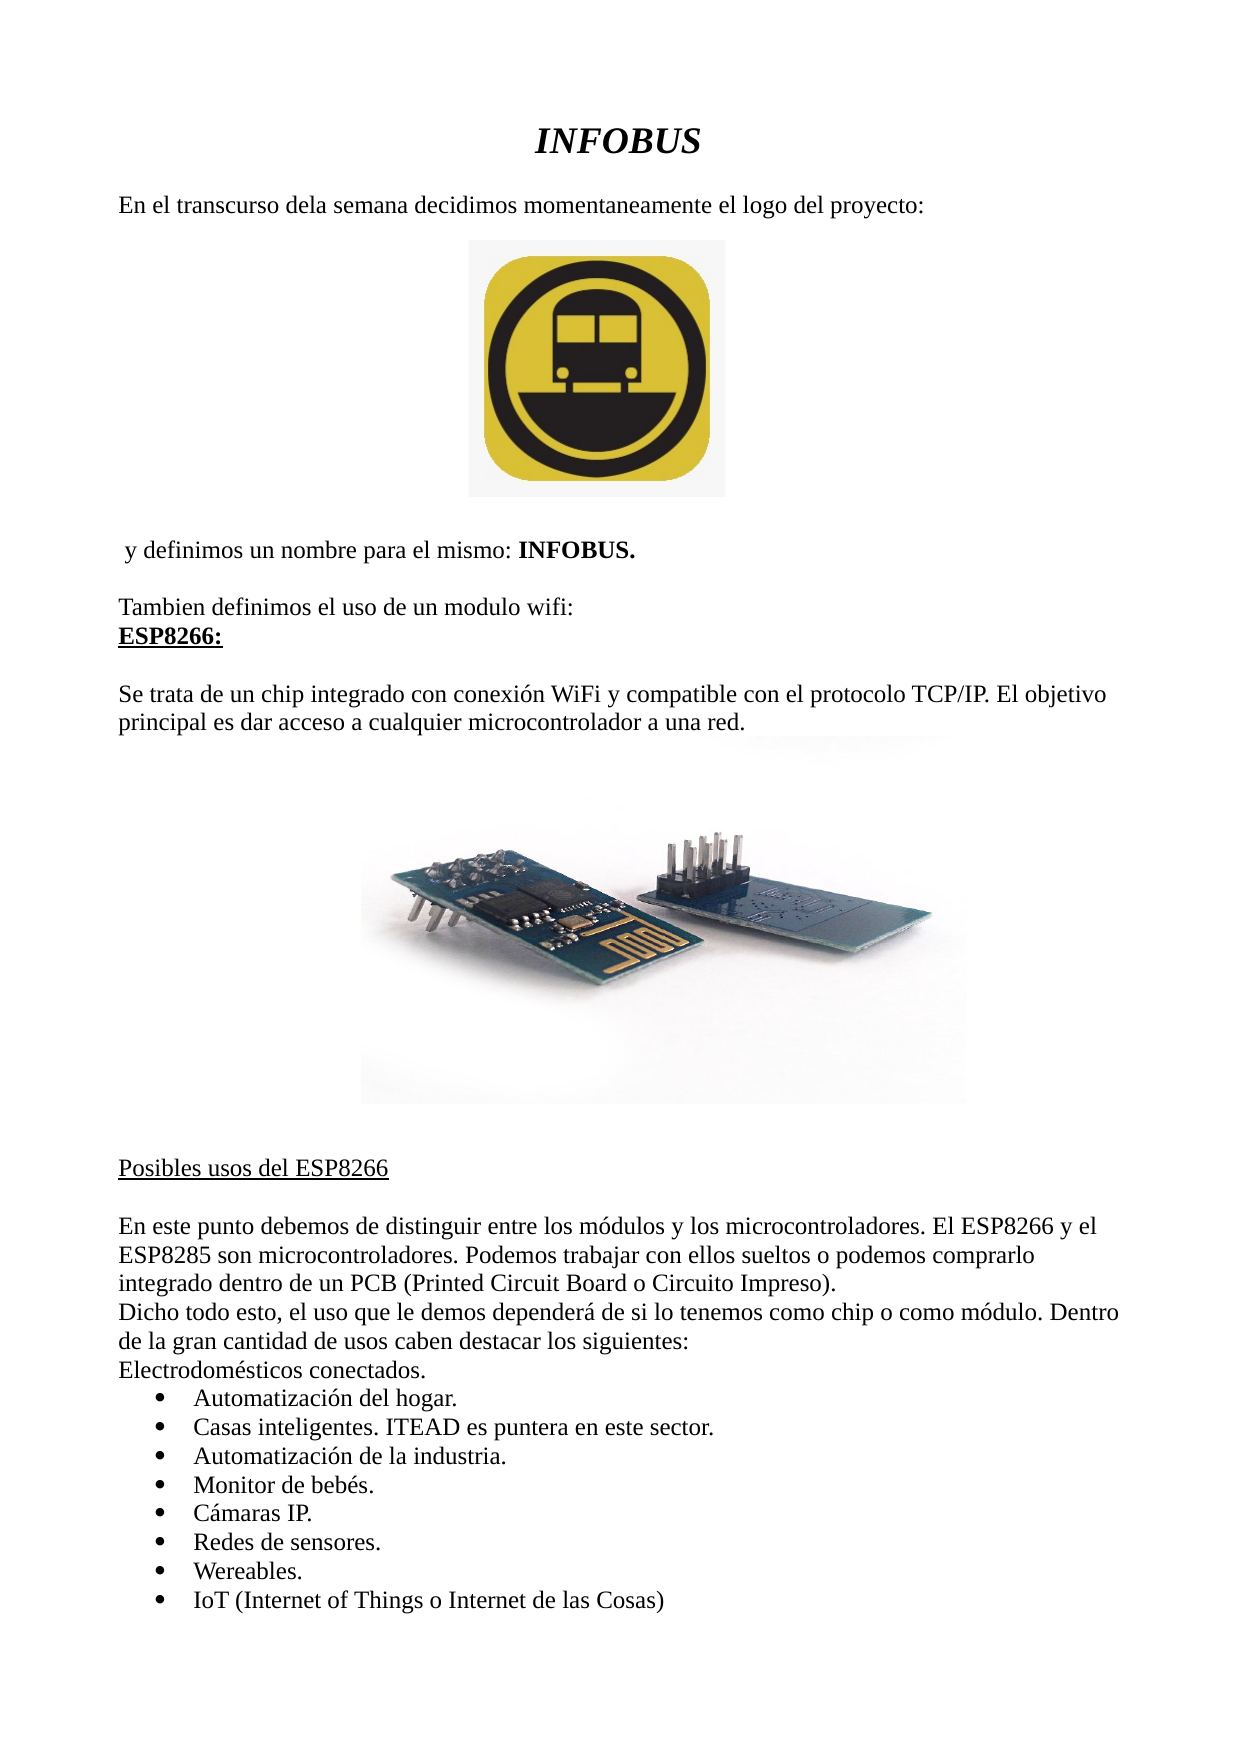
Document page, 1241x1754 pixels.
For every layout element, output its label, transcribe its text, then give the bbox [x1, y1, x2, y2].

list Wereables. [156, 1556, 1122, 1585]
text En el transcurso dela semana decidimos momentaneamente el logo del proyecto: [118, 190, 1122, 219]
list IoT (Internet of Things o Internet de las Cosas) [156, 1585, 1122, 1613]
text y definimos un nombre para el mismo: INFOBUS. [118, 535, 1122, 564]
text Tambien definimos el uso de un modulo wifi: [118, 592, 1122, 621]
text Electrodomésticos conectados. [118, 1355, 1122, 1383]
list Automatización de la industria. [156, 1441, 1122, 1470]
list Cámaras IP. [156, 1498, 1122, 1527]
text En este punto debemos de distinguir entre los módulos y los microcontroladores. El ESP8266 y el ESP8285 son microcontroladores. Podemos trabajar con ellos sueltos o podemos comprarlo integrado dentro de un PCB (Printed Circuit Board o Circuito Impreso). [118, 1211, 1122, 1297]
picture [360, 736, 968, 1104]
list Automatización del hogar. [156, 1383, 1122, 1412]
picture [468, 240, 726, 497]
list Redes de sensores. [156, 1527, 1122, 1556]
text Dicho todo esto, el uso que le demos dependerá de si lo tenemos como chip o como módulo. Dentro de la gran cantidad de usos caben destacar los siguientes: [118, 1297, 1122, 1355]
text ESP8266: [118, 621, 1122, 650]
text Se trata de un chip integrado con conexión WiFi y compatible con el protocolo TCP/IP. El objetivo principal es dar acceso a cualquier microcontrolador a una red. [118, 679, 1122, 736]
text INFOBUS [118, 118, 1122, 161]
text Posibles usos del ESP8266 [118, 1153, 1122, 1182]
list Monitor de bebés. [156, 1470, 1122, 1498]
list Casas inteligentes. ITEAD es puntera en este sector. [156, 1412, 1122, 1441]
